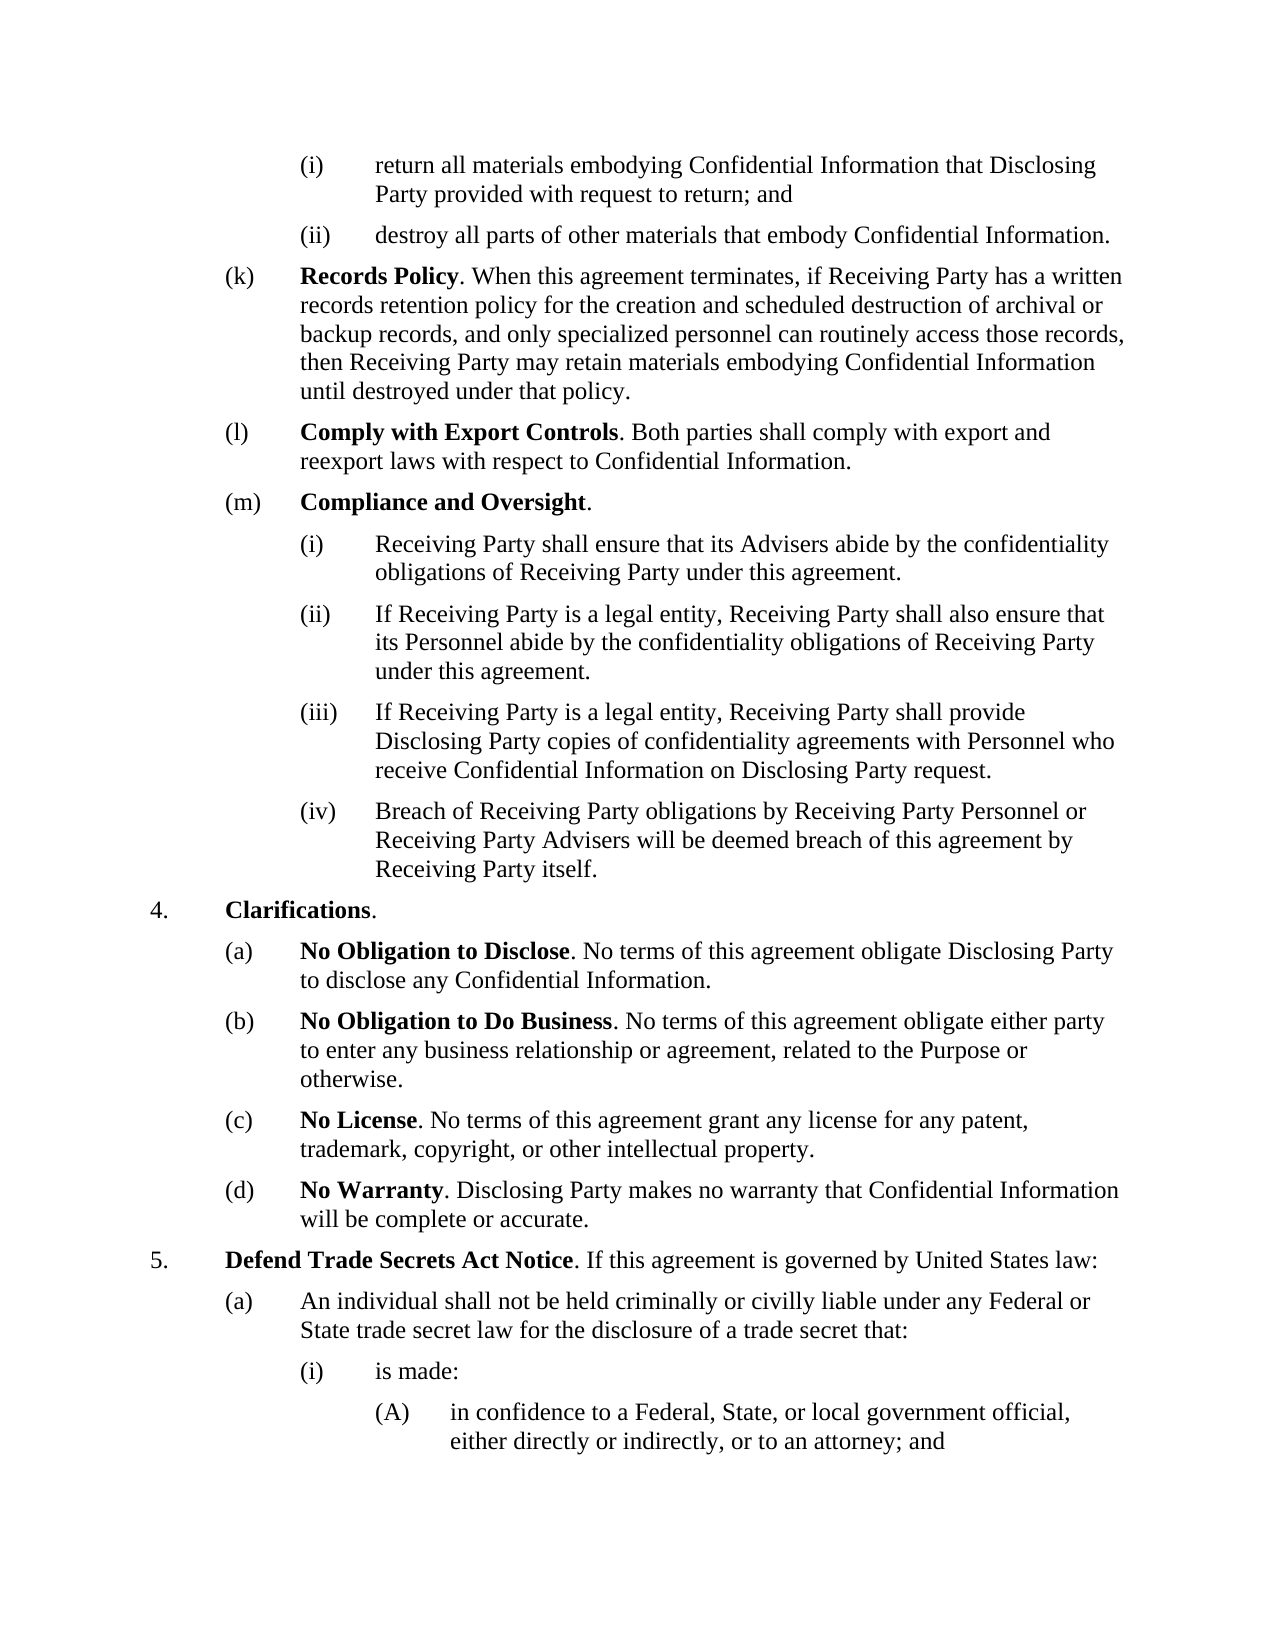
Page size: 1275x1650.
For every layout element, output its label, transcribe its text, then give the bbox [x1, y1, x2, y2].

text (i) Receiving Party shall ensure that its Advisers abide by the confidentiality obligations of Receiving Party under this agreement. [300, 529, 1125, 586]
text (i) is made: [300, 1356, 1125, 1385]
text (a) No Obligation to Disclose. No terms of this agreement obligate Disclosing Party to disclose any Confidential Information. [225, 936, 1125, 994]
text (A) in confidence to a Federal, State, or local government official, either directly or indirectly, or to an attorney; and [375, 1397, 1125, 1455]
text (c) No License. No terms of this agreement grant any license for any patent, trademark, copyright, or other intellectual property. [225, 1105, 1125, 1162]
text (k) Records Policy. When this agreement terminates, if Receiving Party has a written records retention policy for the creation and scheduled destruction of archival or backup records, and only specialized personnel can routinely access those records, then Receiving Party may retain materials embodying Confidential Information until destroyed under that policy. [225, 261, 1125, 405]
text (iii) If Receiving Party is a legal entity, Receiving Party shall provide Disclosing Party copies of confidentiality agreements with Personnel who receive Confidential Information on Disclosing Party request. [300, 697, 1125, 784]
text (i) return all materials embodying Confidential Information that Disclosing Party provided with request to return; and [300, 150, 1125, 207]
text 5. Defend Trade Secrets Act Notice. If this agreement is governed by United States law: [150, 1245, 1125, 1274]
text (a) An individual shall not be held criminally or civilly liable under any Federal or State trade secret law for the disclosure of a trade secret that: [225, 1286, 1125, 1344]
text (ii) destroy all parts of other materials that embody Confidential Information. [300, 220, 1125, 249]
text (d) No Warranty. Disclosing Party makes no warranty that Confidential Information will be complete or accurate. [225, 1175, 1125, 1232]
text (iv) Breach of Receiving Party obligations by Receiving Party Personnel or Receiving Party Advisers will be deemed breach of this agreement by Receiving Party itself. [300, 796, 1125, 882]
text (m) Compliance and Oversight. [225, 487, 1125, 516]
text (ii) If Receiving Party is a legal entity, Receiving Party shall also ensure that its Personnel abide by the confidentiality obligations of Receiving Party under this agreement. [300, 599, 1125, 685]
text 4. Clarifications. [150, 895, 1125, 924]
text (l) Comply with Export Controls. Both parties shall comply with export and reexport laws with respect to Confidential Information. [225, 417, 1125, 475]
text (b) No Obligation to Do Business. No terms of this agreement obligate either party to enter any business relationship or agreement, related to the Purpose or otherwise. [225, 1006, 1125, 1092]
